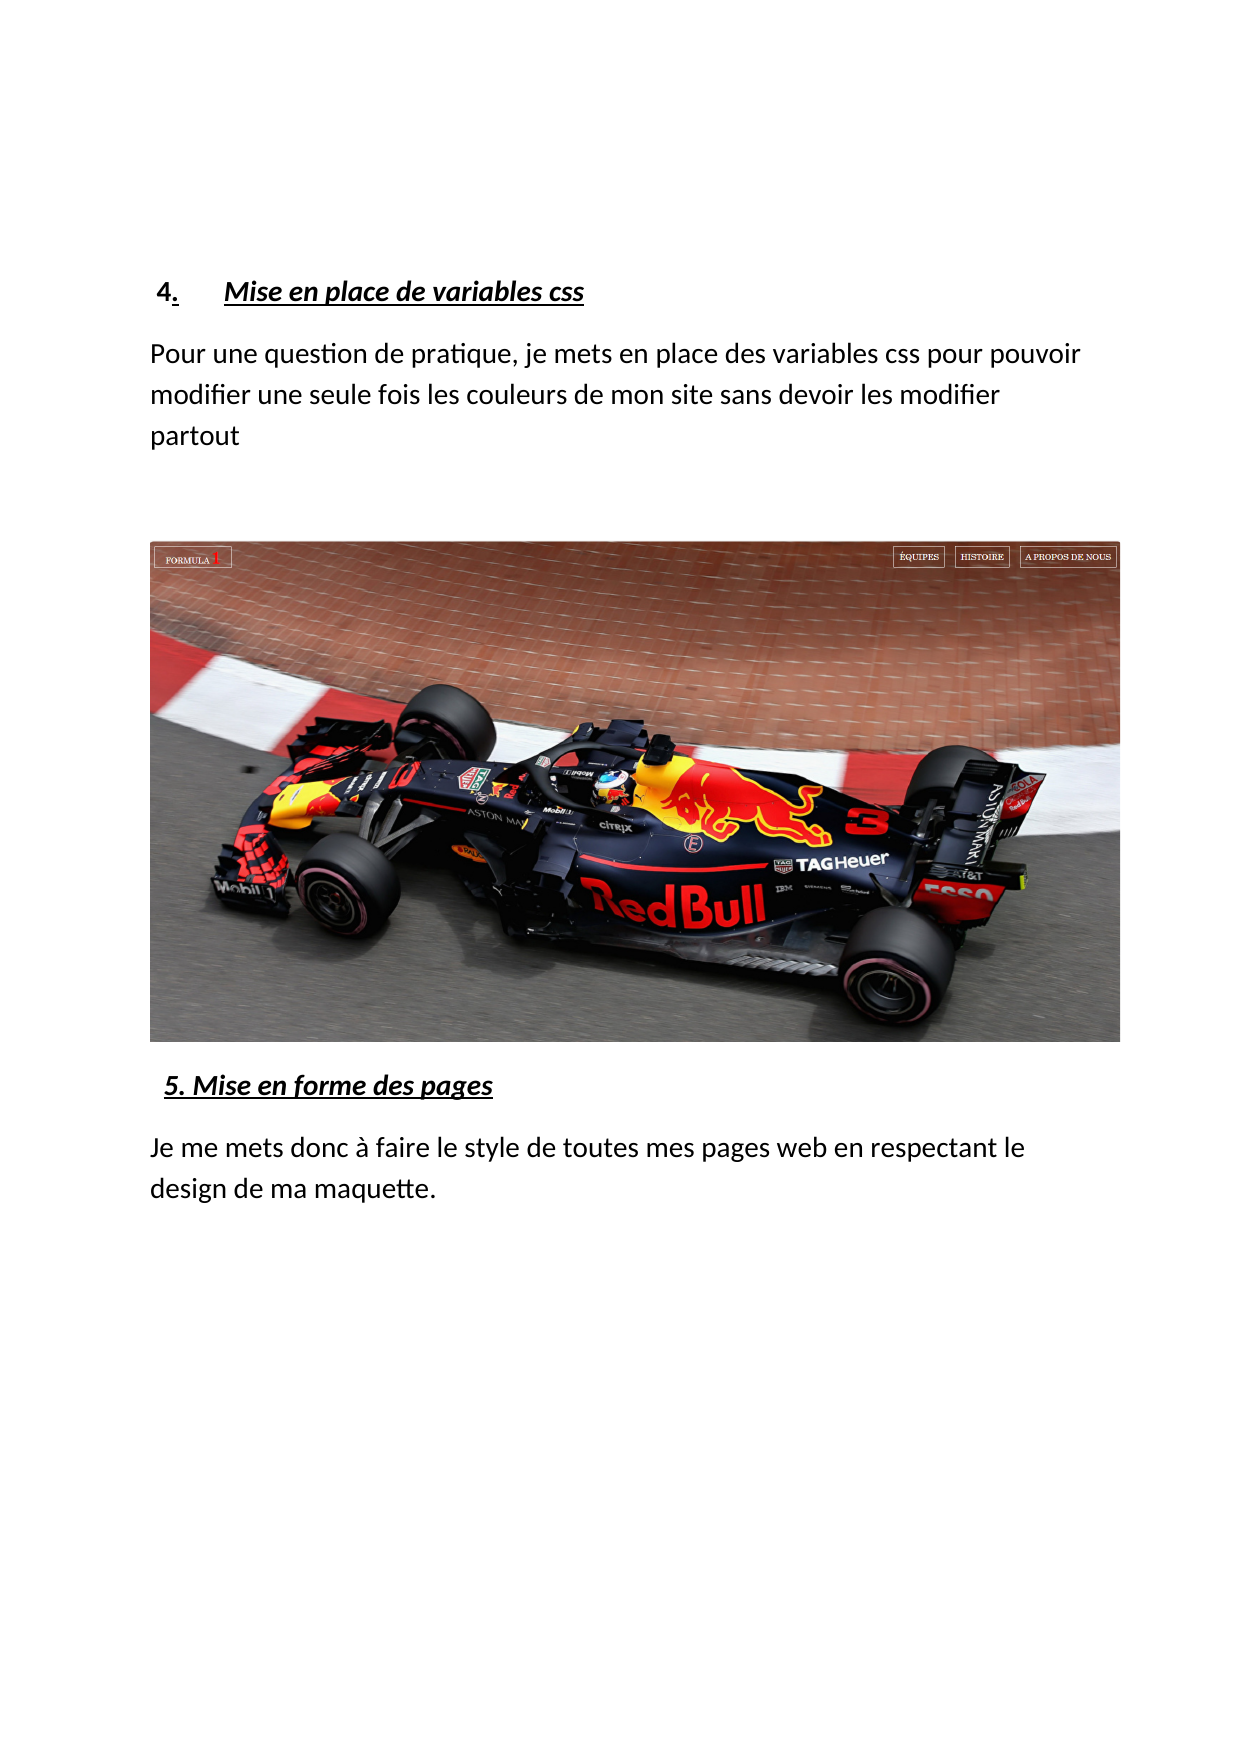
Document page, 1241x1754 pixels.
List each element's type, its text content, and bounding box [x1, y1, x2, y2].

text 4. Mise en place de variables css [150, 273, 1090, 309]
text Je me mets donc à faire le style de toutes mes pages web en respectant le design de ma maquette. [150, 1129, 1090, 1205]
text 5. Mise en forme des pages [150, 1067, 1090, 1103]
text Pour une question de pratique, je mets en place des variables css pour pouvoir modifier une seule fois les couleurs de mon site sans devoir les modifier partout [150, 335, 1090, 453]
